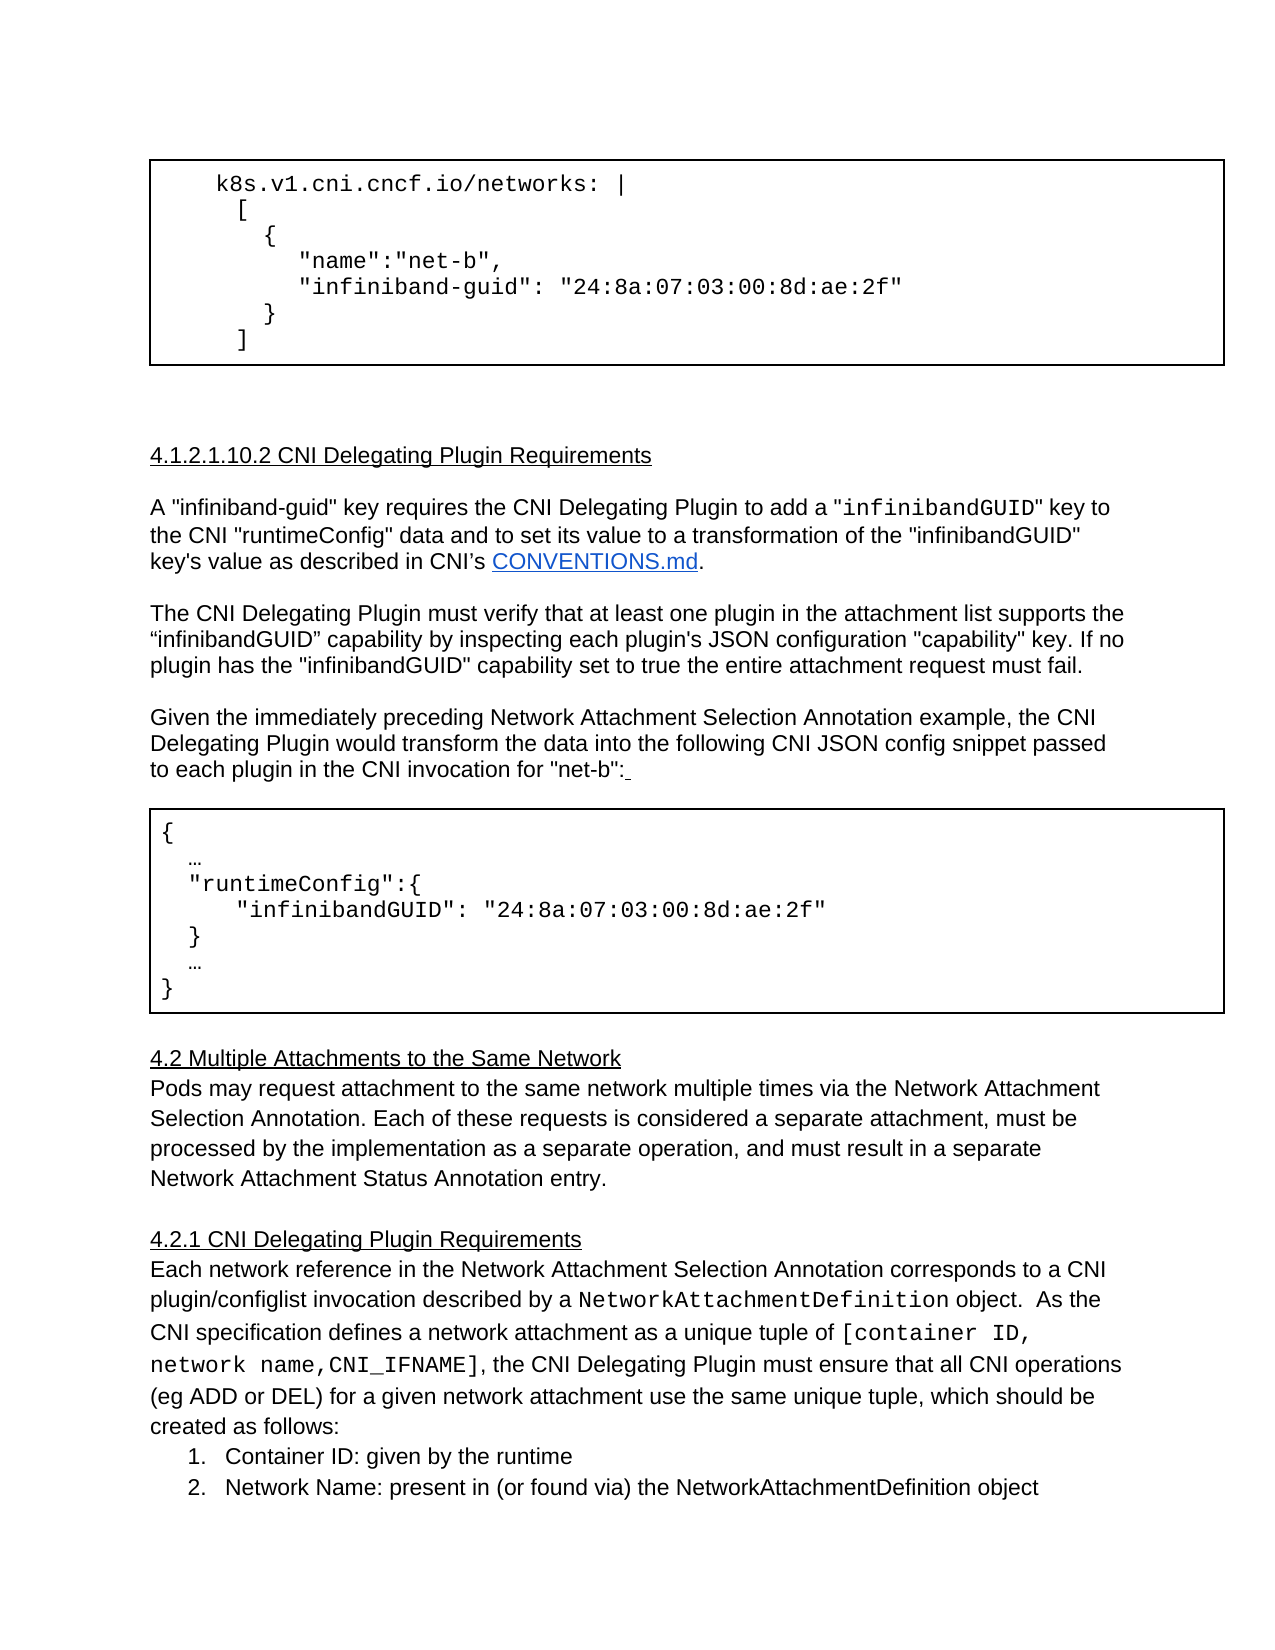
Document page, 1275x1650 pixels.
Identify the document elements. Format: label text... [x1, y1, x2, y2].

list Network Name: present in (or found via) the NetworkAttachmentDefinition object [187, 1473, 1125, 1500]
text 4.2 Multiple Attachments to the Same Network [150, 1044, 1125, 1071]
text 4.2.1 CNI Delegating Plugin Requirements [150, 1226, 1125, 1252]
text The CNI Delegating Plugin must verify that at least one plugin in the attachment list supports the “infinibandGUID” capability by inspecting each plugin's JSON configuration "capability" key. If no plugin has the "infinibandGUID" capability set to true the entire attachment request must fail. [150, 600, 1125, 679]
text 4.1.2.1.10.2 CNI Delegating Plugin Requirements [150, 442, 1125, 469]
table_header { … "runtimeConfig":{ "infinibandGUID": "24:8a:07:03:00:8d:ae:2f" } … } [151, 810, 1223, 1012]
text Each network reference in the Network Attachment Selection Annotation corresponds to a CNI plugin/configlist invocation described by a NetworkAttachmentDefinition object. As the CNI specification defines a network attachment as a unique tuple of [container ID, network name,CNI_IFNAME], the CNI Delegating Plugin must ensure that all CNI operations (eg ADD or DEL) for a given network attachment use the same unique tuple, which should be created as follows: [150, 1256, 1125, 1439]
text Pods may request attachment to the same network multiple times via the Network Attachment Selection Annotation. Each of these requests is considered a separate attachment, must be processed by the implementation as a separate operation, and must result in a separate Network Attachment Status Annotation entry. [150, 1075, 1125, 1192]
text Given the immediately preceding Network Attachment Selection Annotation example, the CNI Delegating Plugin would transform the data into the following CNI JSON config snippet passed to each plugin in the CNI invocation for "net-b": [150, 704, 1125, 783]
text A "infiniband-guid" key requires the CNI Delegating Plugin to add a "infinibandGUID" key to the CNI "runtimeConfig" data and to set its value to a transformation of the "infinibandGUID" key's value as described in CNI’s CONVENTIONS.md. [150, 494, 1125, 575]
table_header k8s.v1.cni.cncf.io/networks: | [ { "name":"net-b", "infiniband-guid": "24:8a:07:03:00:8d:ae:2f" } ] [151, 161, 1223, 364]
list Container ID: given by the runtime [187, 1443, 1125, 1469]
